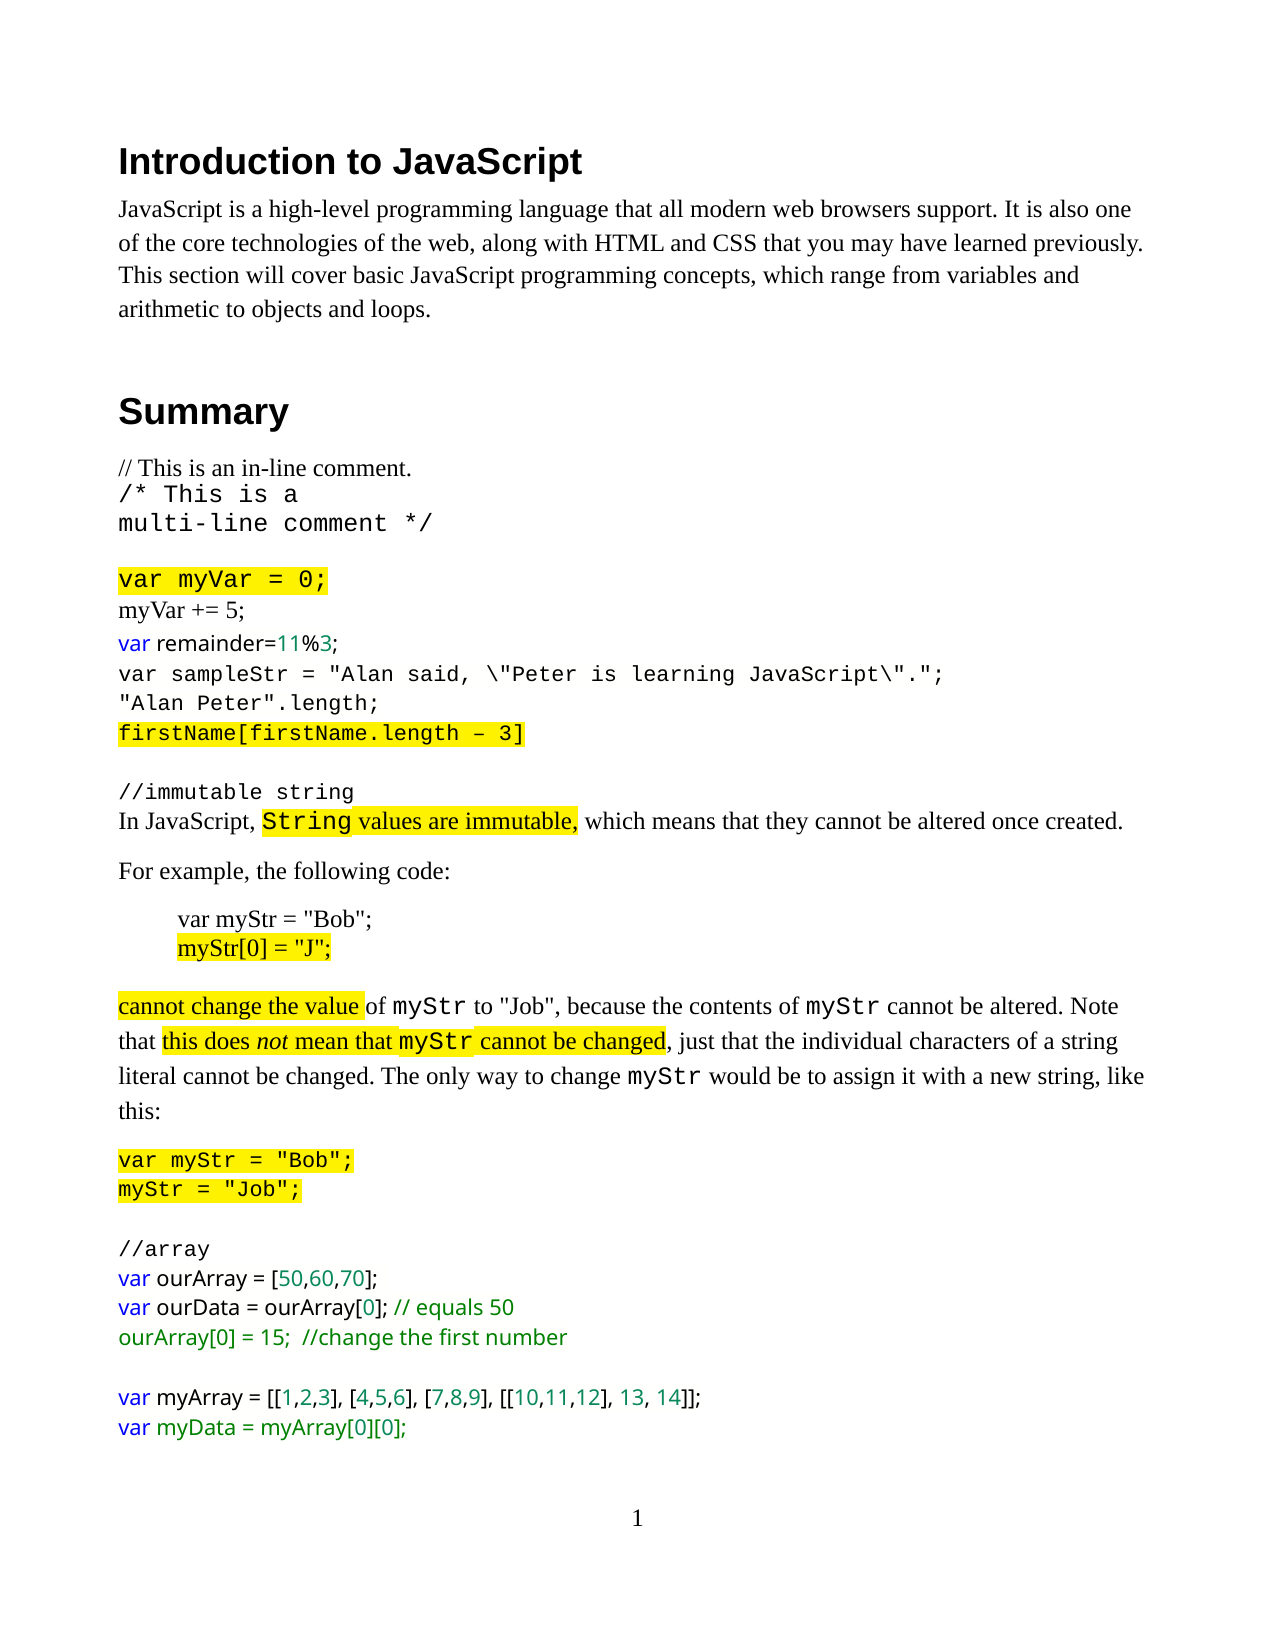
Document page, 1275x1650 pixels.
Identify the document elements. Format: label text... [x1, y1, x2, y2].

text var myVar = 0; [118, 567, 1098, 595]
text Summary [118, 389, 1157, 432]
text var myStr = "Bob"; myStr = "Job"; [118, 1144, 1098, 1203]
subtitle Introduction to JavaScript [118, 139, 1157, 182]
text //array [118, 1233, 1098, 1263]
text In JavaScript, String values are immutable, which means that they cannot be altered once created. [118, 806, 1157, 837]
text var ourData = ourArray[0]; // equals 50 [118, 1292, 1098, 1322]
text var remainder=11%3; [118, 628, 1098, 658]
text myVar += 5; [118, 595, 1098, 624]
text var myStr = "Bob"; myStr[0] = "J"; [177, 904, 1098, 961]
text For example, the following code: [118, 856, 1157, 885]
text cannot change the value of myStr to "Job", because the contents of myStr cannot be altered. Note that this does not mean that myStr cannot be changed, just that the individual characters of a string literal cannot be changed. The only way to change myStr would be to assign it with a new string, like this: [118, 991, 1157, 1125]
text firstName[firstName.length – 3] [118, 717, 1098, 747]
text var myData = myArray[0][0]; [118, 1412, 1098, 1441]
text "Alan Peter".length; [118, 688, 1098, 717]
text //immutable string [118, 777, 1098, 806]
text var ourArray = [50,60,70]; [118, 1263, 1157, 1292]
text /* This is a multi-line comment */ [118, 482, 1098, 538]
text ourArray[0] = 15; //change the first number [118, 1322, 1098, 1352]
text var sampleStr = "Alan said, \"Peter is learning JavaScript\"."; [118, 658, 1098, 688]
text var myArray = [[1,2,3], [4,5,6], [7,8,9], [[10,11,12], 13, 14]]; [118, 1382, 1157, 1412]
text // This is an in-line comment. [118, 453, 1098, 482]
text JavaScript is a high-level programming language that all modern web browsers support. It is also one of the core technologies of the web, along with HTML and CSS that you may have learned previously. This section will cover basic JavaScript programming concepts, which range from variables and arithmetic to objects and loops. [118, 194, 1157, 322]
